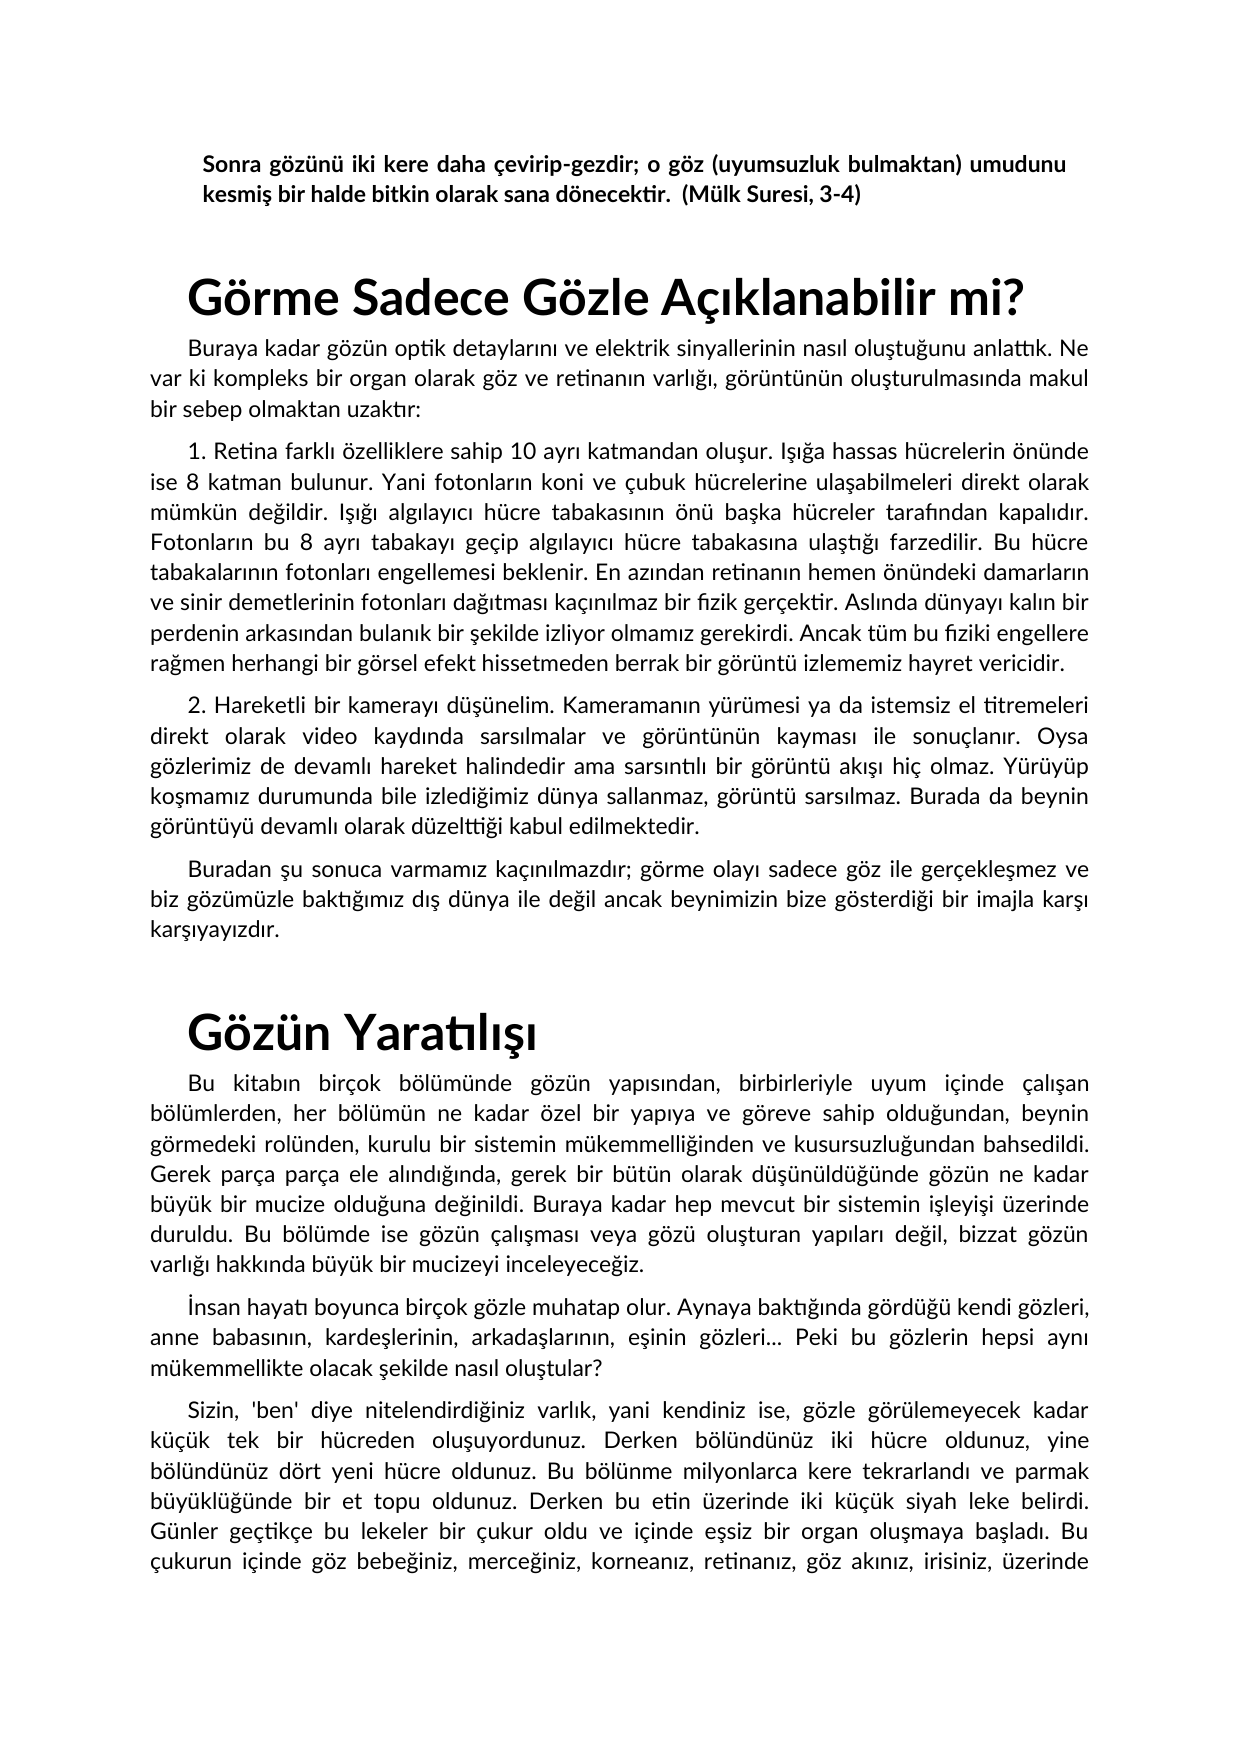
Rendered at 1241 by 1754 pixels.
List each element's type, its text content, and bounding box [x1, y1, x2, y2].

subtitle Gözün Yaratılışı [187, 1001, 1090, 1061]
text 2. Hareketli bir kamerayı düşünelim. Kameramanın yürümesi ya da istemsiz el titremeleri direkt olarak video kaydında sarsılmalar ve görüntünün kayması ile sonuçlanır. Oysa gözlerimiz de devamlı hareket halindedir ama sarsıntılı bir görüntü akışı hiç olmaz. Yürüyüp koşmamız durumunda bile izlediğimiz dünya sallanmaz, görüntü sarsılmaz. Burada da beynin görüntüyü devamlı olarak düzelttiği kabul edilmektedir. [150, 691, 1090, 839]
subtitle Görme Sadece Gözle Açıklanabilir mi? [187, 266, 1090, 326]
text Sizin, 'ben' diye nitelendirdiğiniz varlık, yani kendiniz ise, gözle görülemeyecek kadar küçük tek bir hücreden oluşuyordunuz. Derken bölündünüz iki hücre oldunuz, yine bölündünüz dört yeni hücre oldunuz. Bu bölünme milyonlarca kere tekrarlandı ve parmak büyüklüğünde bir et topu oldunuz. Derken bu etin üzerinde iki küçük siyah leke belirdi. Günler geçtikçe bu lekeler bir çukur oldu ve içinde eşsiz bir organ oluşmaya başladı. Bu çukurun içinde göz bebeğiniz, merceğiniz, korneanız, retinanız, göz akınız, irisiniz, üzerinde [150, 1396, 1090, 1574]
text İnsan hayatı boyunca birçok gözle muhatap olur. Aynaya baktığında gördüğü kendi gözleri, anne babasının, kardeşlerinin, arkadaşlarının, eşinin gözleri... Peki bu gözlerin hepsi aynı mükemmellikte olacak şekilde nasıl oluştular? [150, 1293, 1090, 1381]
text Buraya kadar gözün optik detaylarını ve elektrik sinyallerinin nasıl oluştuğunu anlattık. Ne var ki kompleks bir organ olarak göz ve retinanın varlığı, görüntünün oluşturulmasında makul bir sebep olmaktan uzaktır: [150, 334, 1090, 422]
text Sonra gözünü iki kere daha çevirip-gezdir; o göz (uyumsuzluk bulmaktan) umudunu kesmiş bir halde bitkin olarak sana dönecektir. (Mülk Suresi, 3-4) [202, 150, 1068, 208]
text 1. Retina farklı özelliklere sahip 10 ayrı katmandan oluşur. Işığa hassas hücrelerin önünde ise 8 katman bulunur. Yani fotonların koni ve çubuk hücrelerine ulaşabilmeleri direkt olarak mümkün değildir. Işığı algılayıcı hücre tabakasının önü başka hücreler tarafından kapalıdır. Fotonların bu 8 ayrı tabakayı geçip algılayıcı hücre tabakasına ulaştığı farzedilir. Bu hücre tabakalarının fotonları engellemesi beklenir. En azından retinanın hemen önündeki damarların ve sinir demetlerinin fotonları dağıtması kaçınılmaz bir fizik gerçektir. Aslında dünyayı kalın bir perdenin arkasından bulanık bir şekilde izliyor olmamız gerekirdi. Ancak tüm bu fiziki engellere rağmen herhangi bir görsel efekt hissetmeden berrak bir görüntü izlememiz hayret vericidir. [150, 437, 1090, 676]
text Bu kitabın birçok bölümünde gözün yapısından, birbirleriyle uyum içinde çalışan bölümlerden, her bölümün ne kadar özel bir yapıya ve göreve sahip olduğundan, beynin görmedeki rolünden, kurulu bir sistemin mükemmelliğinden ve kusursuzluğundan bahsedildi. Gerek parça parça ele alındığında, gerek bir bütün olarak düşünüldüğünde gözün ne kadar büyük bir mucize olduğuna değinildi. Buraya kadar hep mevcut bir sistemin işleyişi üzerinde duruldu. Bu bölümde ise gözün çalışması veya gözü oluşturan yapıları değil, bizzat gözün varlığı hakkında büyük bir mucizeyi inceleyeceğiz. [150, 1069, 1090, 1278]
text Buradan şu sonuca varmamız kaçınılmazdır; görme olayı sadece göz ile gerçekleşmez ve biz gözümüzle baktığımız dış dünya ile değil ancak beynimizin bize gösterdiği bir imajla karşı karşıyayızdır. [150, 855, 1090, 943]
